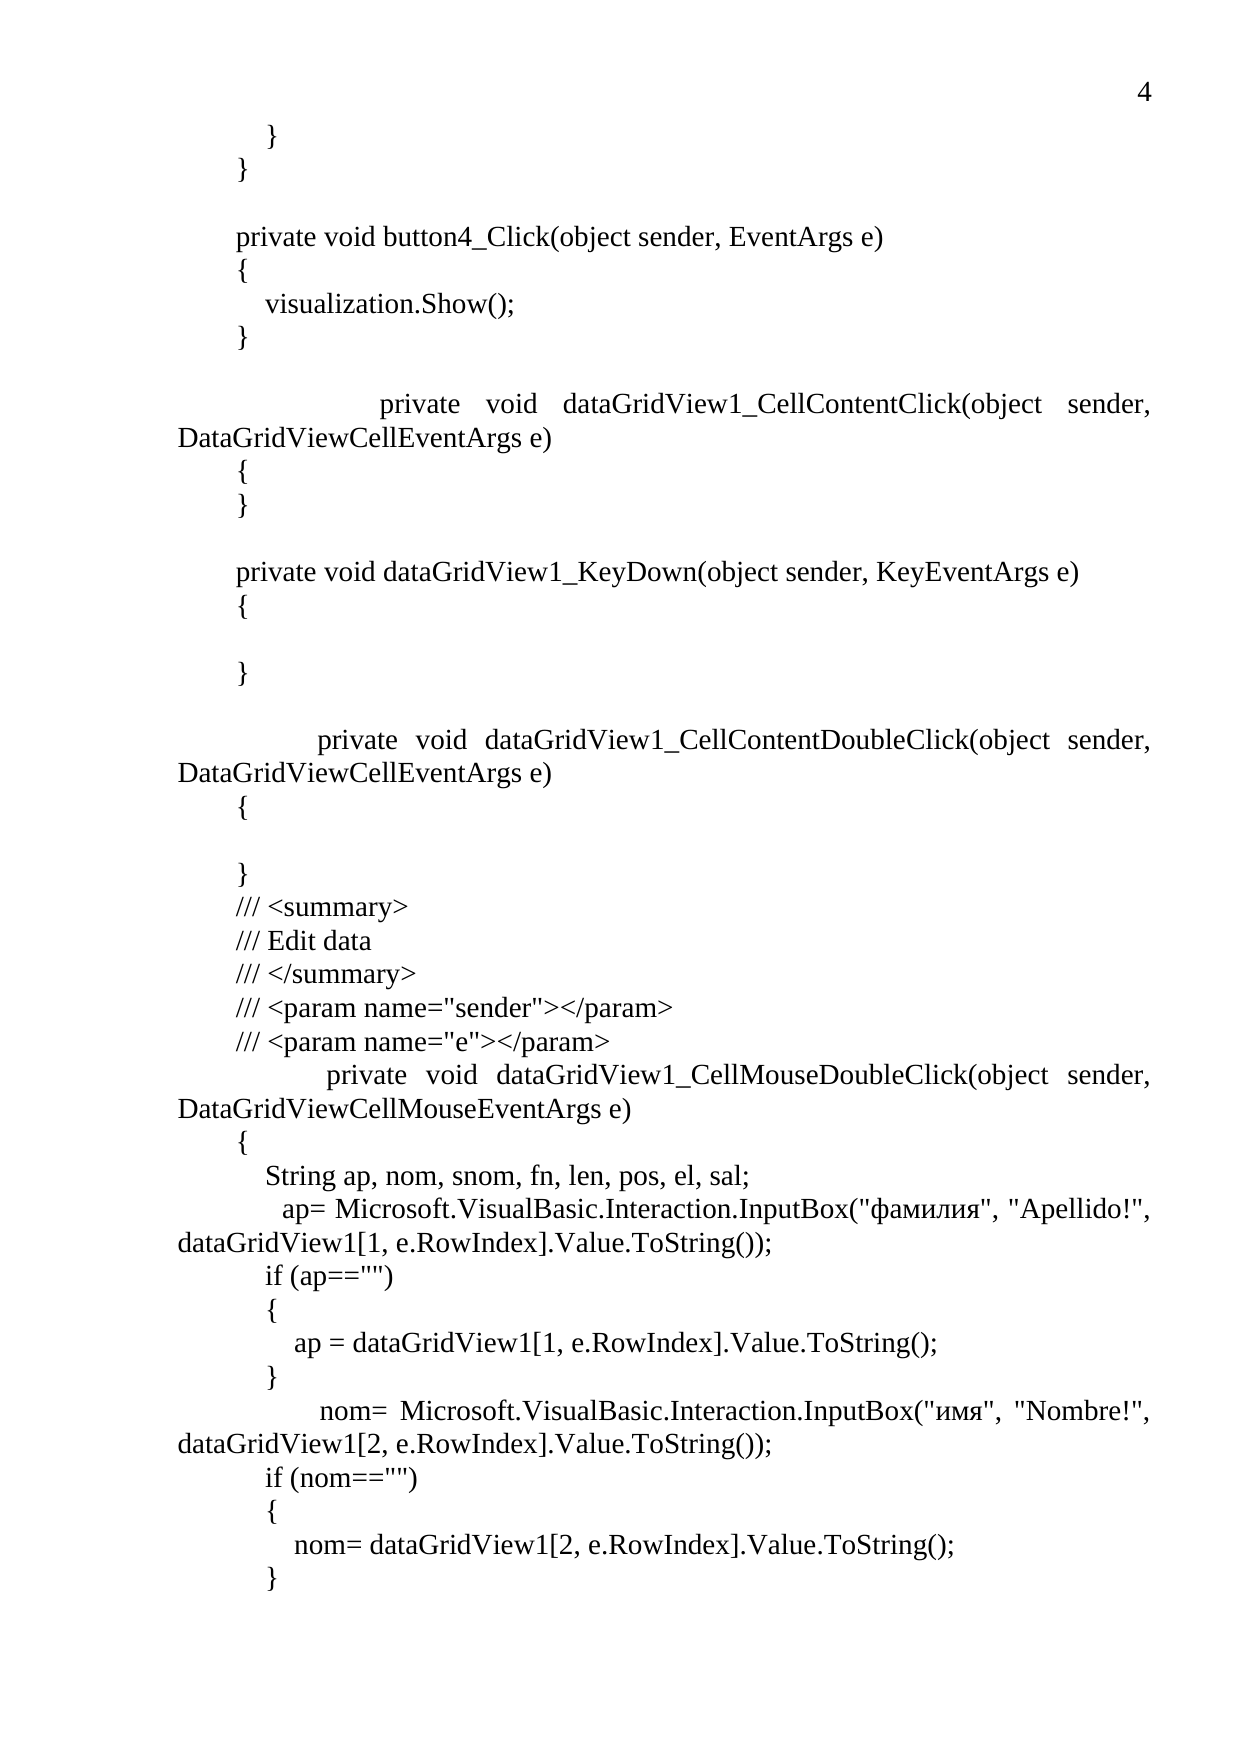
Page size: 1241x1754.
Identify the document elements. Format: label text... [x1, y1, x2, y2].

text /// <param name="sender"></param> [177, 990, 1152, 1024]
text /// <summary> [177, 889, 1152, 923]
text private void dataGridView1_CellContentClick(object sender, DataGridViewCellEventArgs e) [177, 386, 1152, 453]
text } [177, 1359, 1152, 1393]
text { [177, 453, 1152, 487]
text } [177, 152, 1152, 185]
text { [177, 1124, 1152, 1158]
text { [177, 1493, 1152, 1527]
text { [177, 1292, 1152, 1326]
text /// Edit data [177, 923, 1152, 957]
text /// </summary> [177, 957, 1152, 990]
text private void dataGridView1_CellContentDoubleClick(object sender, DataGridViewCellEventArgs e) [177, 722, 1152, 789]
text private void button4_Click(object sender, EventArgs e) [177, 219, 1152, 252]
text if (nom=="") [177, 1460, 1152, 1493]
text { [177, 588, 1152, 621]
text String ap, nom, snom, fn, len, pos, el, sal; [177, 1158, 1152, 1191]
text nom= Microsoft.VisualBasic.Interaction.InputBox("имя", "Nombre!", dataGridView1[2, e.RowIndex].Value.ToString()); [177, 1393, 1152, 1460]
text { [177, 252, 1152, 286]
text { [177, 789, 1152, 822]
text } [177, 1560, 1152, 1594]
text if (ap=="") [177, 1258, 1152, 1292]
text ap = dataGridView1[1, e.RowIndex].Value.ToString(); [177, 1326, 1152, 1359]
text } [177, 118, 1152, 152]
text ap= Microsoft.VisualBasic.Interaction.InputBox("фамилия", "Apellido!", dataGridView1[1, e.RowIndex].Value.ToString()); [177, 1191, 1152, 1258]
text nom= dataGridView1[2, e.RowIndex].Value.ToString(); [177, 1527, 1152, 1560]
text visualization.Show(); [177, 286, 1152, 319]
text private void dataGridView1_CellMouseDoubleClick(object sender, DataGridViewCellMouseEventArgs e) [177, 1057, 1152, 1124]
text private void dataGridView1_KeyDown(object sender, KeyEventArgs e) [177, 554, 1152, 588]
text } [177, 487, 1152, 521]
text } [177, 319, 1152, 353]
text } [177, 655, 1152, 688]
text /// <param name="e"></param> [177, 1024, 1152, 1057]
text } [177, 856, 1152, 889]
